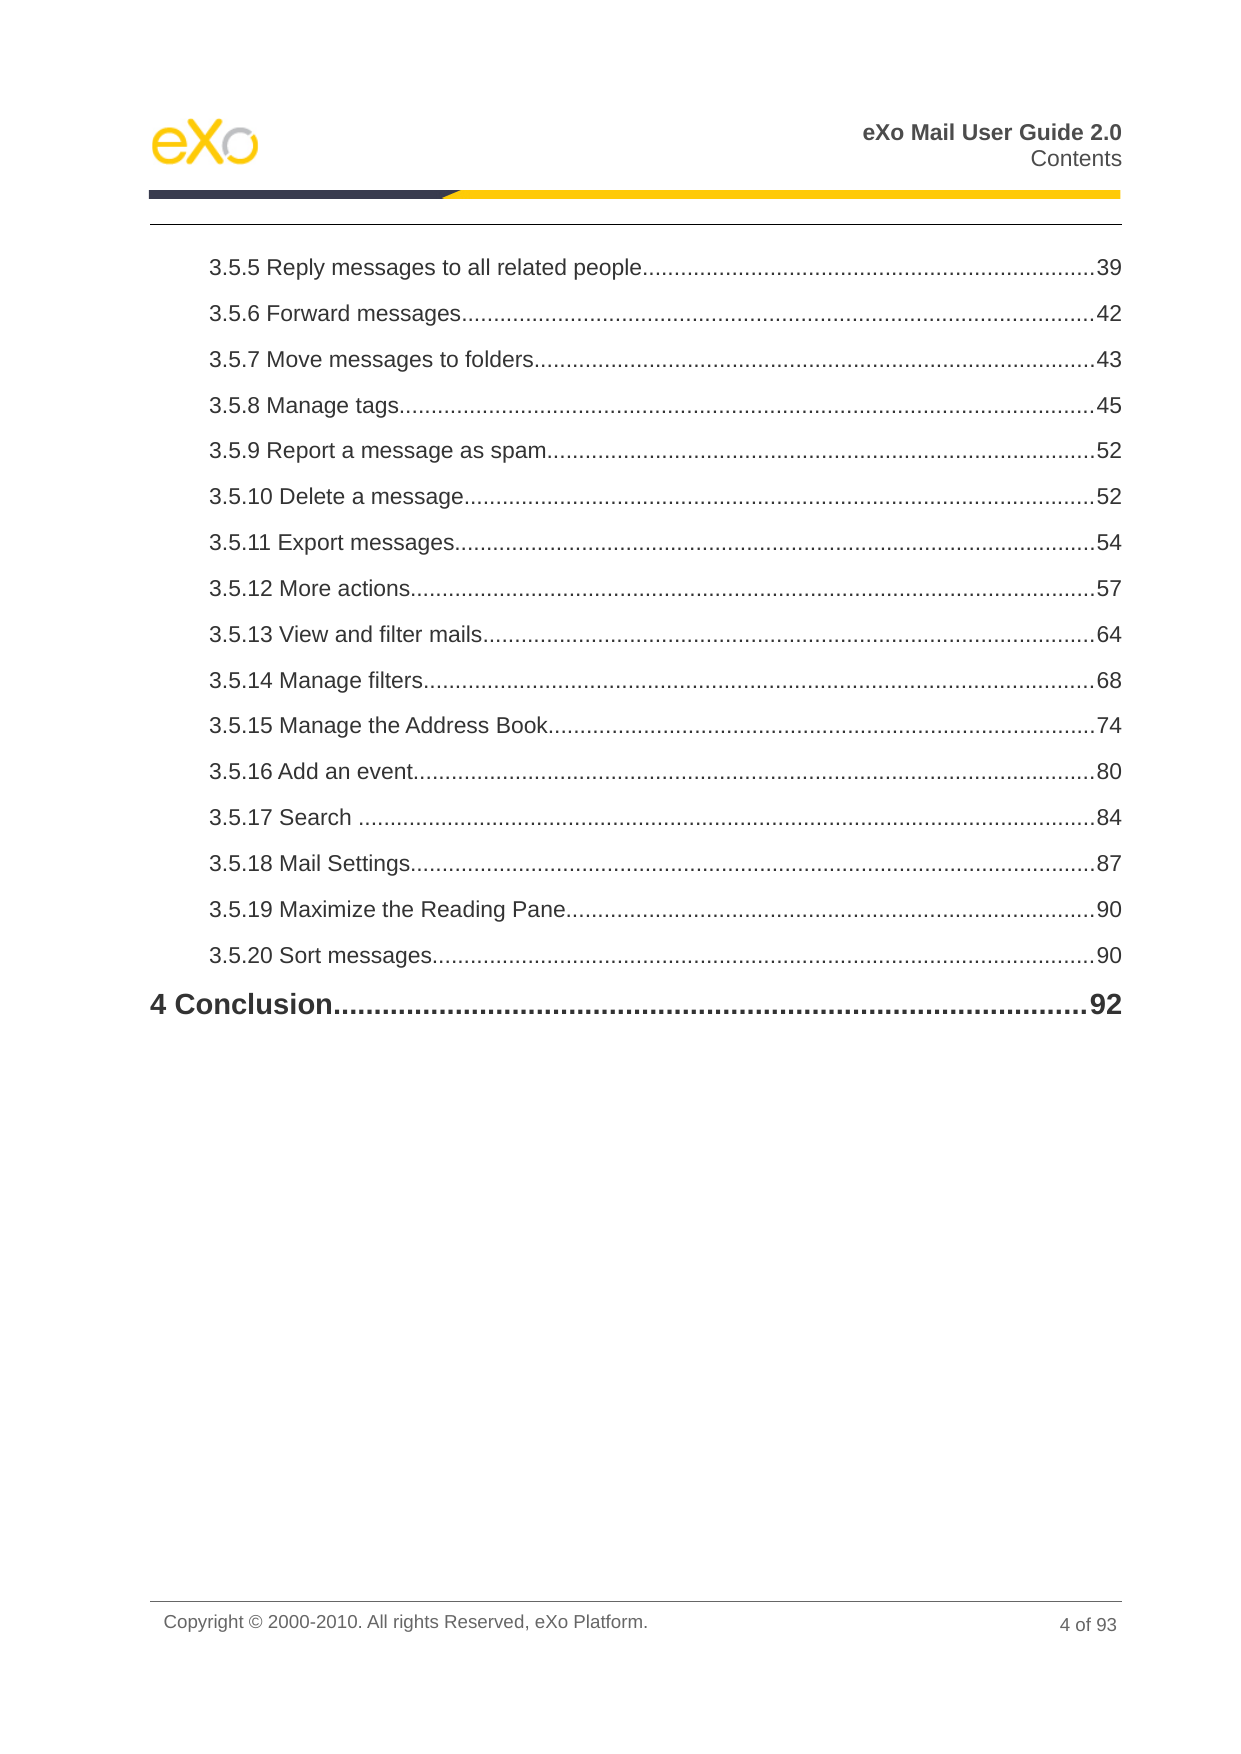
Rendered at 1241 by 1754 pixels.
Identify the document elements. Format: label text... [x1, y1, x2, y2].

text 3.5.17 Search 84 [209, 804, 1122, 830]
text 3.5.7 Move messages to folders 43 [209, 346, 1122, 372]
text 3.5.14 Manage filters 68 [209, 667, 1122, 693]
text 3.5.19 Maximize the Reading Pane 90 [209, 896, 1122, 922]
picture [148, 190, 1121, 199]
text 3.5.13 View and filter mails 64 [209, 621, 1122, 647]
text 3.5.11 Export messages 54 [209, 529, 1122, 555]
text 3.5.8 Manage tags 45 [209, 392, 1122, 418]
text 3.5.12 More actions 57 [209, 575, 1122, 601]
text 3.5.20 Sort messages 90 [209, 942, 1122, 968]
text 3.5.9 Report a message as spam 52 [209, 437, 1122, 464]
text 3.5.18 Mail Settings 87 [209, 850, 1122, 876]
text 4 Conclusion 92 [150, 987, 1122, 1021]
text 3.5.10 Delete a message 52 [209, 483, 1122, 509]
text 3.5.6 Forward messages 42 [209, 300, 1122, 326]
text 3.5.15 Manage the Address Book 74 [209, 712, 1122, 739]
text 3.5.16 Add an event 80 [209, 758, 1122, 784]
text 3.5.5 Reply messages to all related people 39 [209, 254, 1122, 280]
picture [152, 118, 259, 165]
